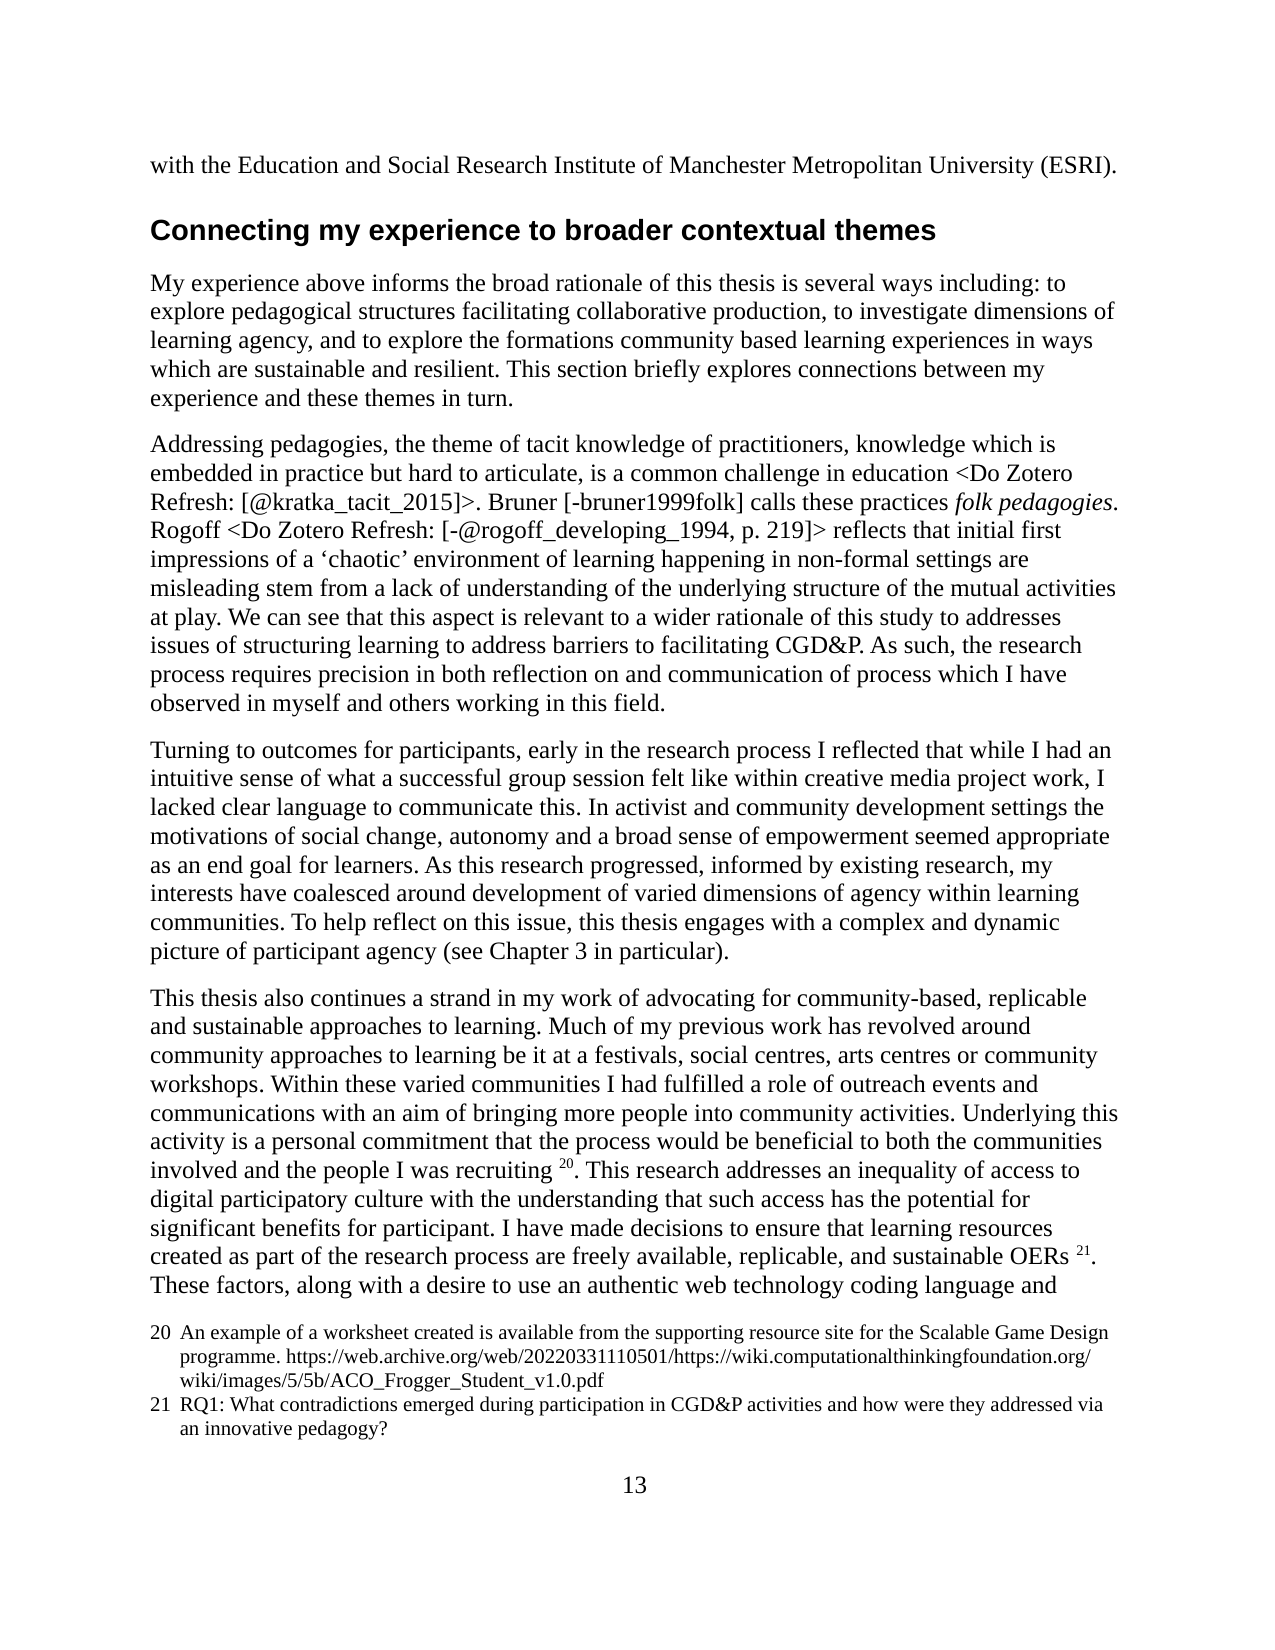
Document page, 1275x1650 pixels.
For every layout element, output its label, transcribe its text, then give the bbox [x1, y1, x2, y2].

text RQ1: What contradictions emerged during participation in CGD&P activities and how were they addressed via an innovative pedagogy? [150, 1392, 1125, 1440]
text with the Education and Social Research Institute of Manchester Metropolitan University (ESRI). [150, 150, 1125, 179]
text Addressing pedagogies, the theme of tacit knowledge of practitioners, knowledge which is embedded in practice but hard to articulate, is a common challenge in education <Do Zotero Refresh: [@kratka_tacit_2015]>. Bruner [-bruner1999folk] calls these practices folk pedagogies. Rogoff <Do Zotero Refresh: [-@rogoff_developing_1994, p. 219]> reflects that initial first impressions of a ‘chaotic’ environment of learning happening in non-formal settings are misleading stem from a lack of understanding of the underlying structure of the mutual activities at play. We can see that this aspect is relevant to a wider rationale of this study to addresses issues of structuring learning to address barriers to facilitating CGD&P. As such, the research process requires precision in both reflection on and communication of process which I have observed in myself and others working in this field. [150, 429, 1125, 717]
subtitle Connecting my experience to broader contextual themes [150, 213, 1125, 246]
text My experience above informs the broad rationale of this thesis is several ways including: to explore pedagogical structures facilitating collaborative production, to investigate dimensions of learning agency, and to explore the formations community based learning experiences in ways which are sustainable and resilient. This section briefly explores connections between my experience and these themes in turn. [150, 268, 1125, 411]
text This thesis also continues a strand in my work of advocating for community-based, replicable and sustainable approaches to learning. Much of my previous work has revolved around community approaches to learning be it at a festivals, social centres, arts centres or community workshops. Within these varied communities I had fulfilled a role of outreach events and communications with an aim of bringing more people into community activities. Underlying this activity is a personal commitment that the process would be beneficial to both the communities involved and the people I was recruiting . This research addresses an inequality of access to digital participatory culture with the understanding that such access has the potential for significant benefits for participant. I have made decisions to ensure that learning resources created as part of the research process are freely available, replicable, and sustainable OERs . These factors, along with a desire to use an authentic web technology coding language and [150, 983, 1125, 1299]
text An example of a worksheet created is available from the supporting resource site for the Scalable Game Design programme. https://web.archive.org/web/20220331110501/https://wiki.computationalthinkingfoundation.org/wiki/images/5/5b/ACO_Frogger_Student_v1.0.pdf [150, 1320, 1125, 1392]
text Turning to outcomes for participants, early in the research process I reflected that while I had an intuitive sense of what a successful group session felt like within creative media project work, I lacked clear language to communicate this. In activist and community development settings the motivations of social change, autonomy and a broad sense of empowerment seemed appropriate as an end goal for learners. As this research progressed, informed by existing research, my interests have coalesced around development of varied dimensions of agency within learning communities. To help reflect on this issue, this thesis engages with a complex and dynamic picture of participant agency (see Chapter 3 in particular). [150, 735, 1125, 965]
